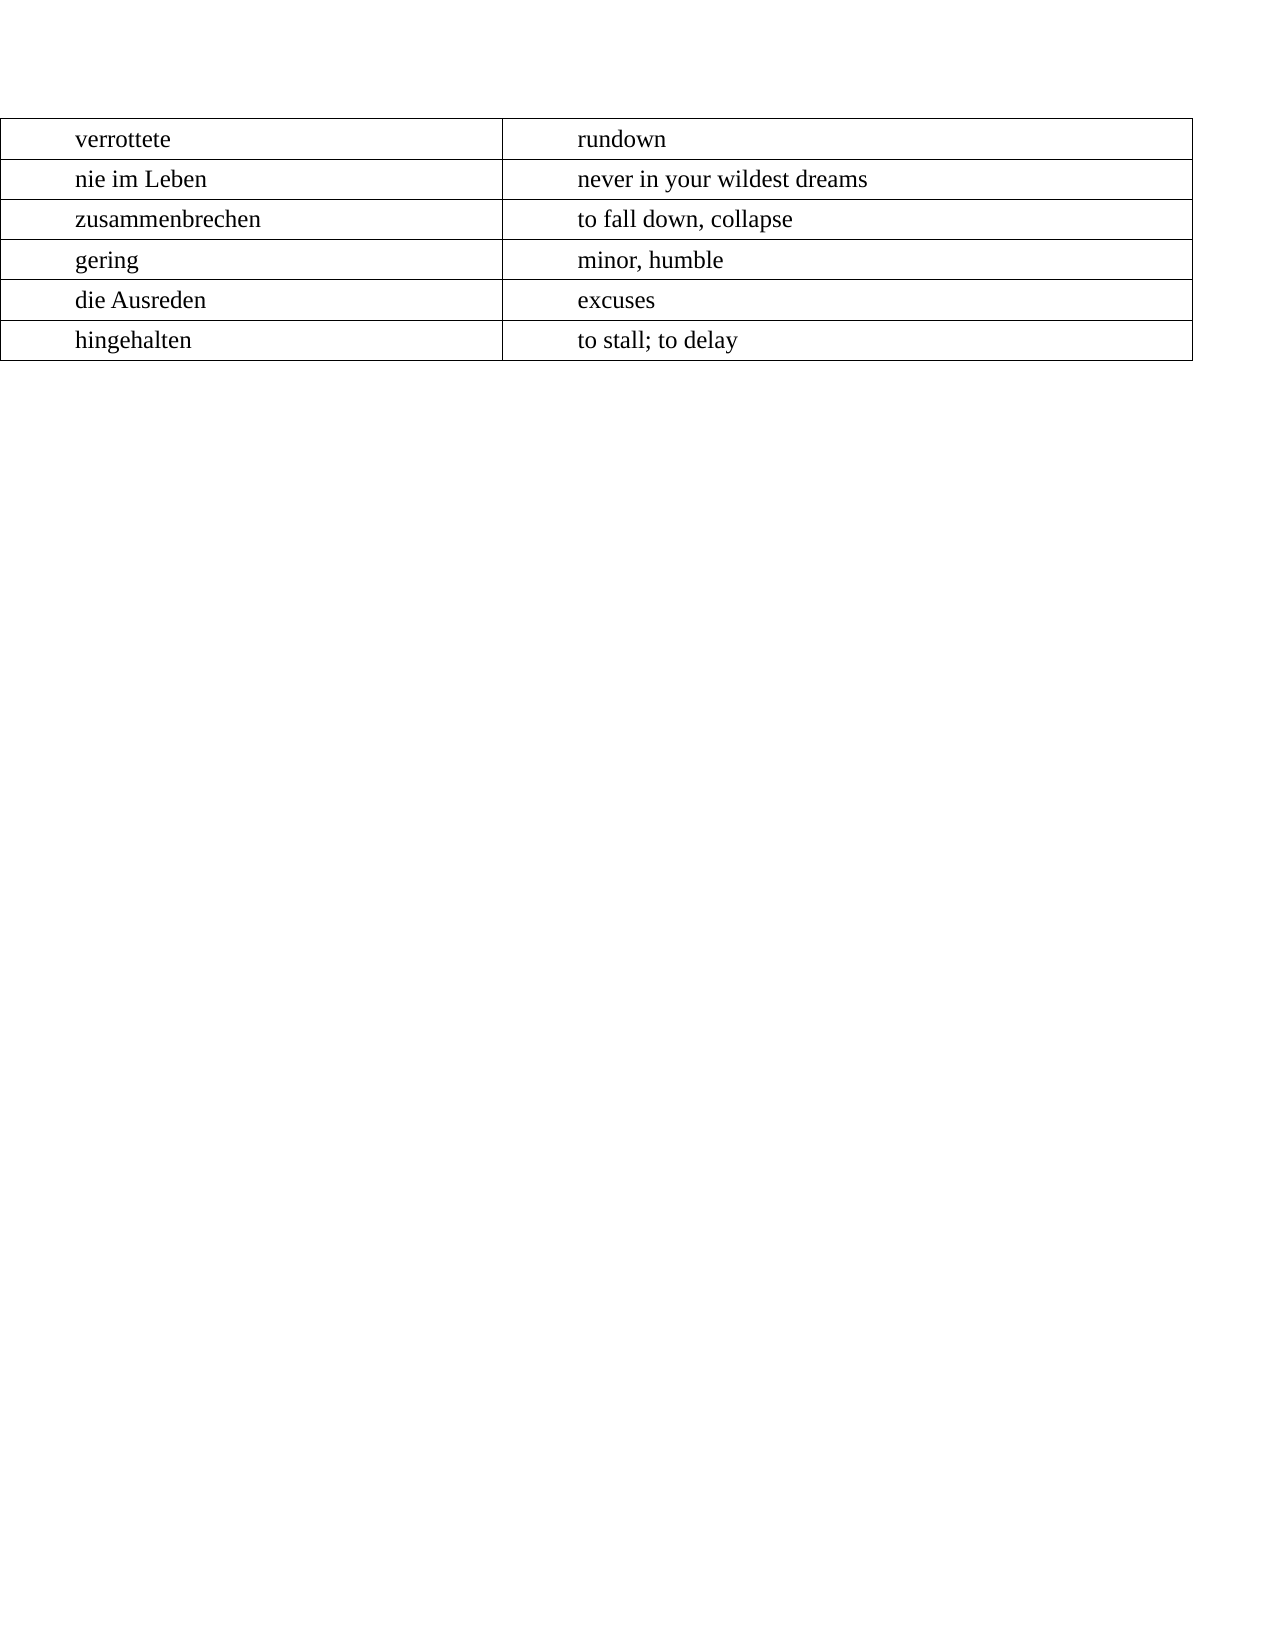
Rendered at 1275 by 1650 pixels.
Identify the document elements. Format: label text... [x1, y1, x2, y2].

table_cell nie im Leben [1, 160, 502, 199]
table_cell gering [1, 240, 502, 279]
table_cell to fall down, collapse [503, 200, 1192, 239]
table_cell to stall; to delay [503, 321, 1192, 360]
table_cell verrottete [1, 119, 502, 158]
table_cell rundown [503, 119, 1192, 158]
table_cell hingehalten [1, 321, 502, 360]
table_cell never in your wildest dreams [503, 160, 1192, 199]
table_cell zusammenbrechen [1, 200, 502, 239]
table_cell minor, humble [503, 240, 1192, 279]
table_cell excuses [503, 280, 1192, 320]
table_cell die Ausreden [1, 280, 502, 320]
